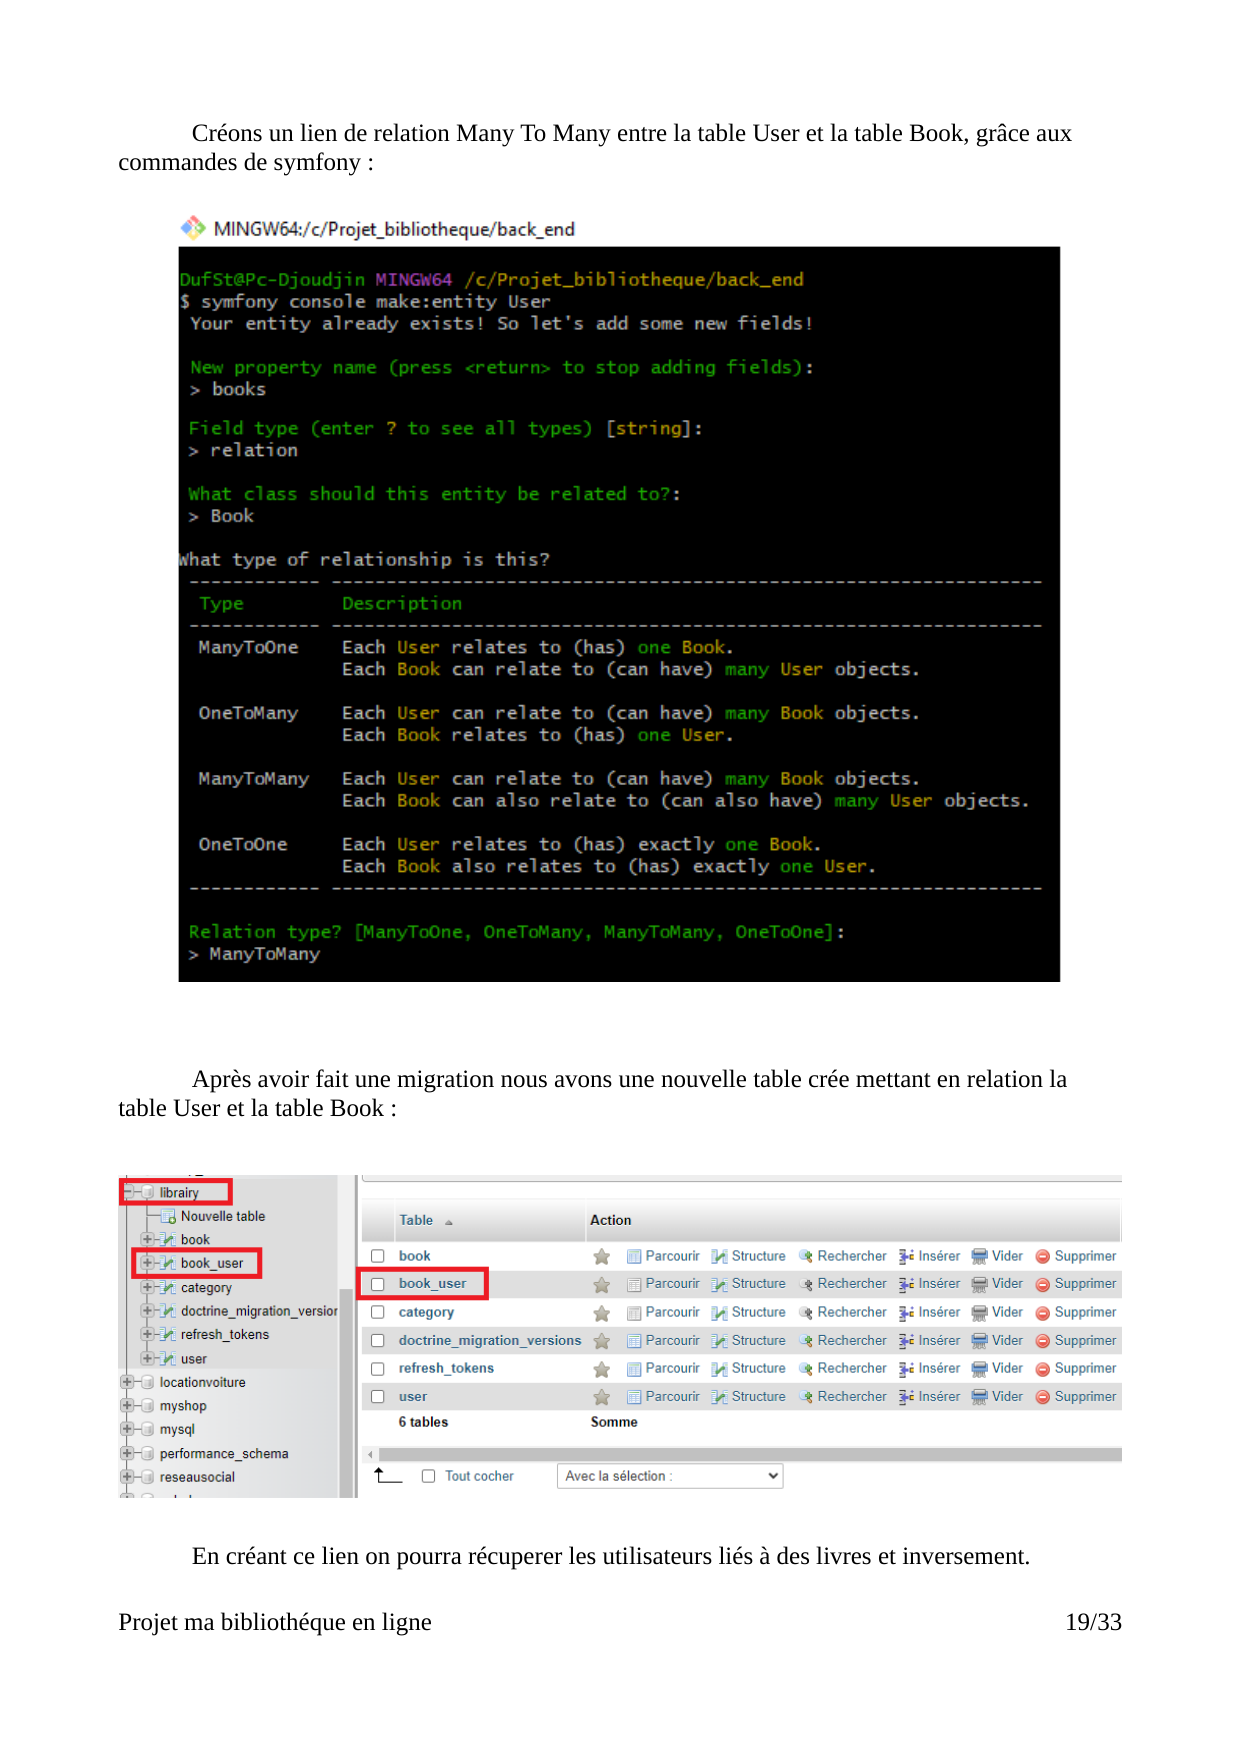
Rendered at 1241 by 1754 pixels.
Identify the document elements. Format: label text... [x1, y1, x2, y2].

text En créant ce lien on pourra récuperer les utilisateurs liés à des livres et inversement. [118, 1541, 1122, 1570]
text Après avoir fait une migration nous avons une nouvelle table crée mettant en relation la table User et la table Book : [118, 1064, 1122, 1122]
picture [178, 211, 1062, 982]
picture [118, 1175, 1122, 1500]
text Créons un lien de relation Many To Many entre la table User et la table Book, grâce aux commandes de symfony : [118, 118, 1122, 176]
